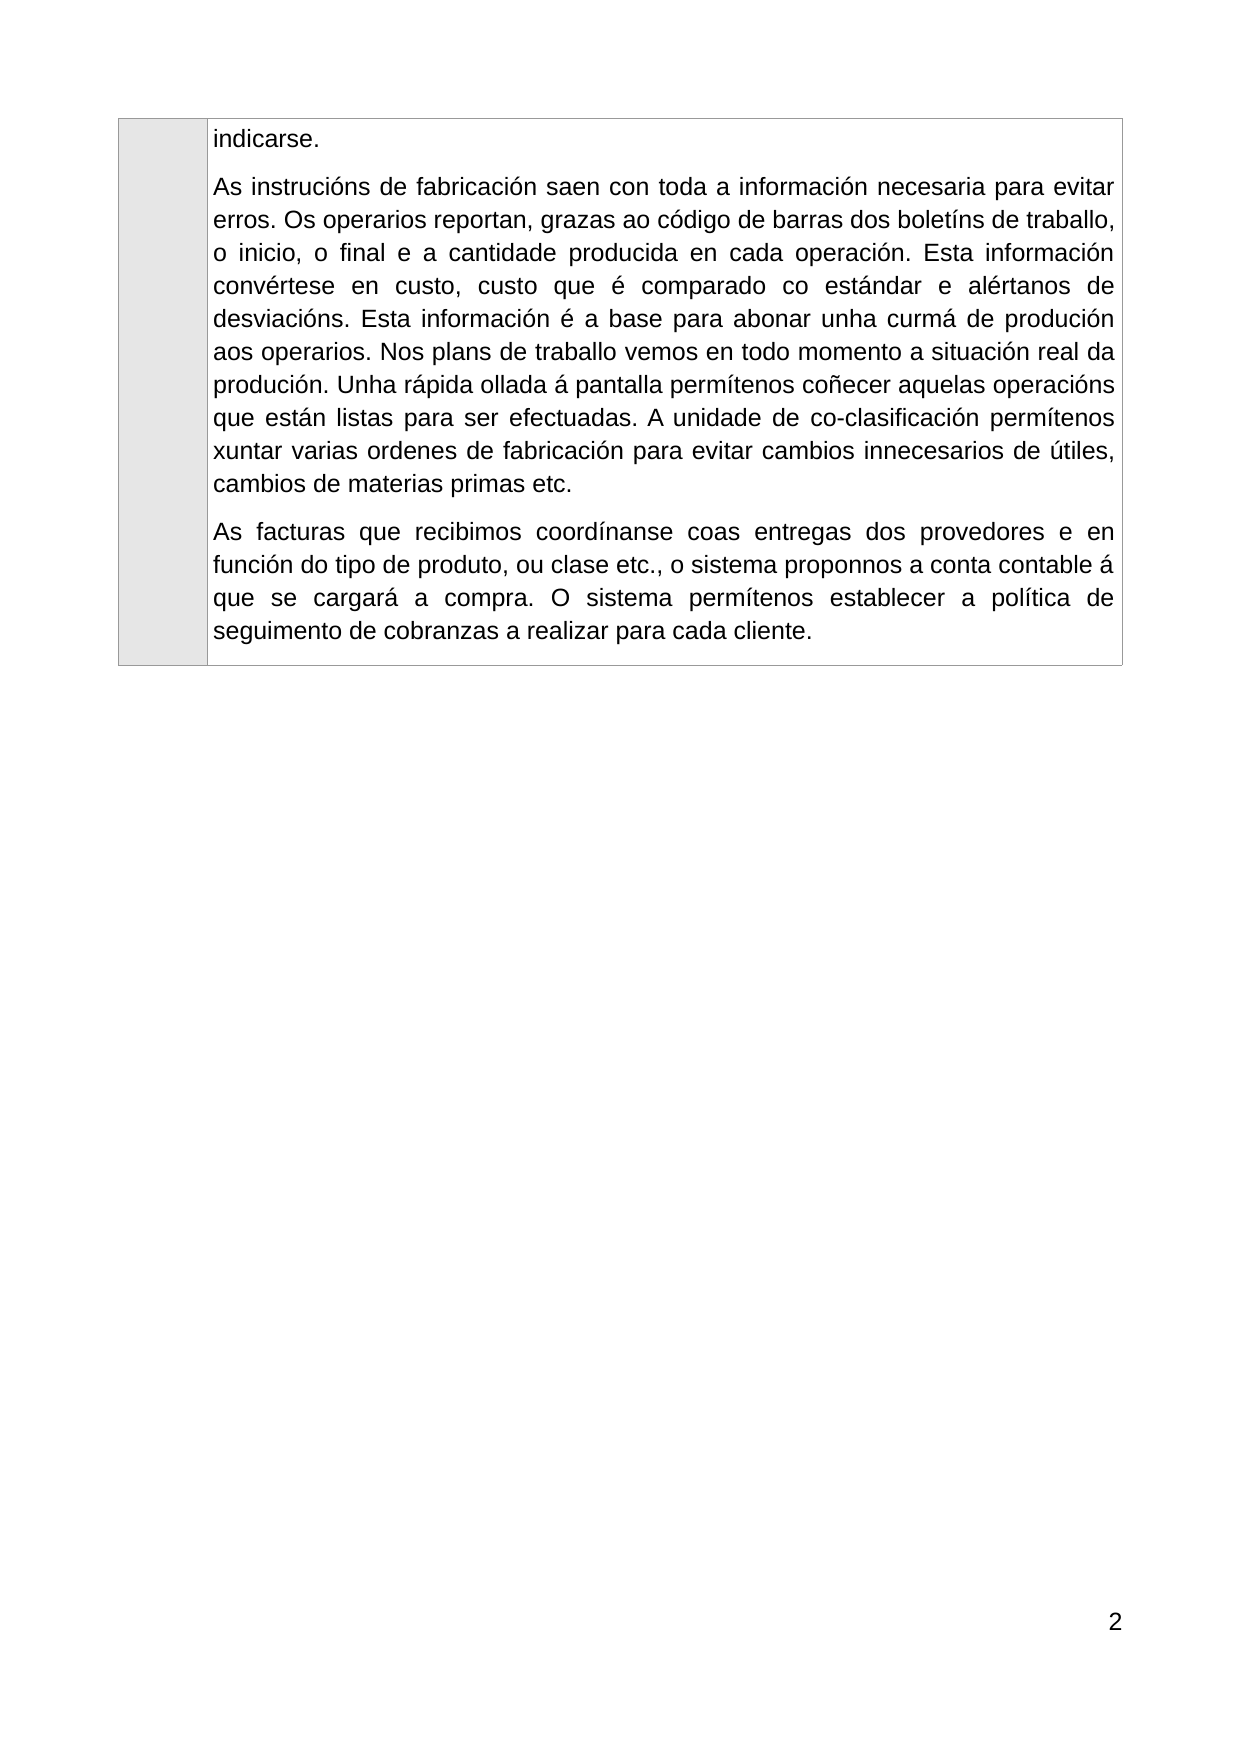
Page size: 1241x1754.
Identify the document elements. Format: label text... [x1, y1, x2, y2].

table_header indicarse. As instrucións de fabricación saen con toda a información necesaria para evitar erros. Os operarios reportan, grazas ao código de barras dos boletíns de traballo, o inicio, o final e a cantidade producida en cada operación. Esta información convértese en custo, custo que é comparado co estándar e alértanos de desviacións. Esta información é a base para abonar unha curmá de produción aos operarios. Nos plans de traballo vemos en todo momento a situación real da produción. Unha rápida ollada á pantalla permítenos coñecer aquelas operacións que están listas para ser efectuadas. A unidade de co-clasificación permítenos xuntar varias ordenes de fabricación para evitar cambios innecesarios de útiles, cambios de materias primas etc. As facturas que recibimos coordínanse coas entregas dos provedores e en función do tipo de produto, ou clase etc., o sistema proponnos a conta contable á que se cargará a compra. O sistema permítenos establecer a política de seguimento de cobranzas a realizar para cada cliente. [208, 119, 1122, 665]
table_header [119, 119, 207, 665]
